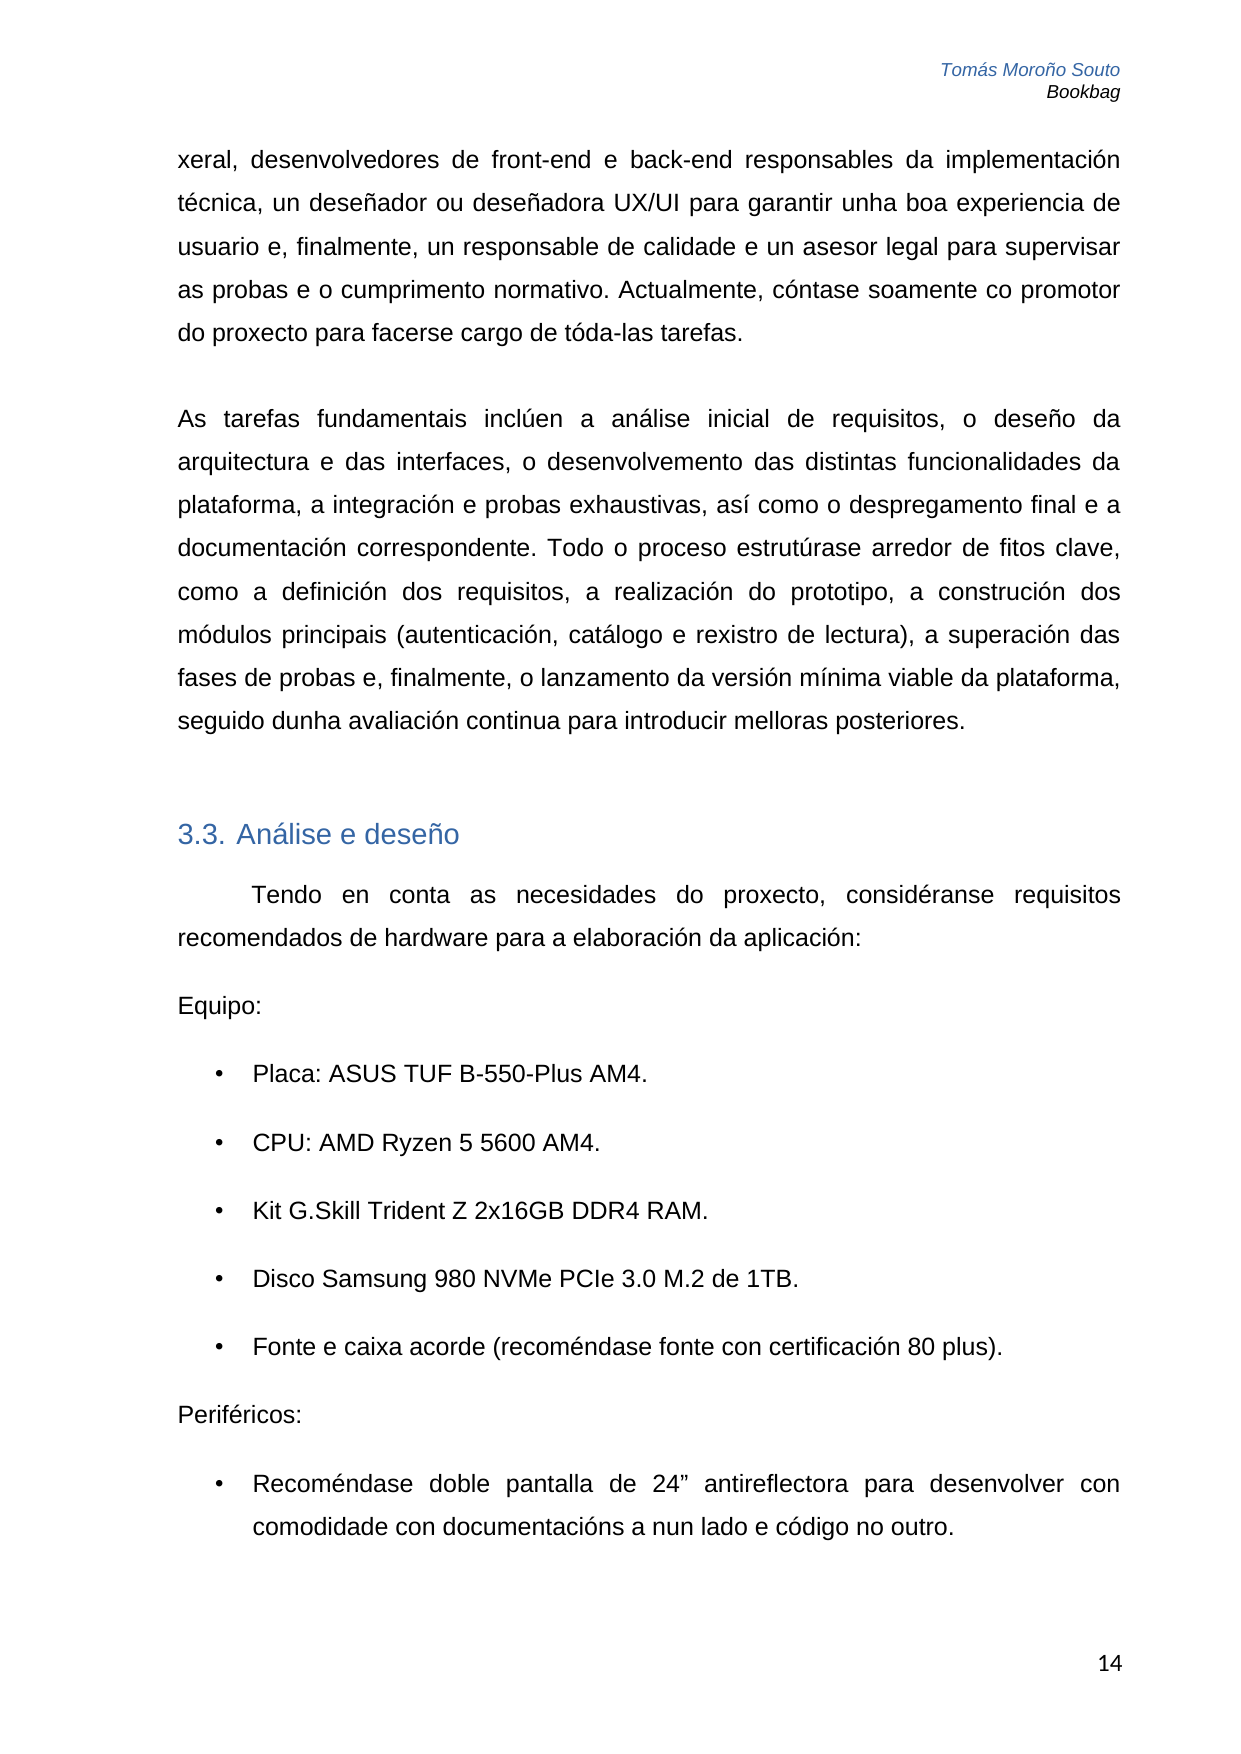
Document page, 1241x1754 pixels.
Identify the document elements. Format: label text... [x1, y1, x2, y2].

list CPU: AMD Ryzen 5 5600 AM4. [215, 1128, 1122, 1156]
list Disco Samsung 980 NVMe PCIe 3.0 M.2 de 1TB. [215, 1264, 1122, 1293]
list Fonte e caixa acorde (recoméndase fonte con certificación 80 plus). [215, 1332, 1122, 1361]
text Equipo: [177, 991, 1122, 1020]
text As tarefas fundamentais inclúen a análise inicial de requisitos, o deseño da arquitectura e das interfaces, o desenvolvemento das distintas funcionalidades da plataforma, a integración e probas exhaustivas, así como o despregamento final e a documentación correspondente. Todo o proceso estrutúrase arredor de fitos clave, como a definición dos requisitos, a realización do prototipo, a construción dos módulos principais (autenticación, catálogo e rexistro de lectura), a superación das fases de probas e, finalmente, o lanzamento da versión mínima viable da plataforma, seguido dunha avaliación continua para introducir melloras posteriores. [177, 404, 1122, 735]
text Periféricos: [177, 1401, 1122, 1429]
list Kit G.Skill Trident Z 2x16GB DDR4 RAM. [215, 1196, 1122, 1225]
text Tendo en conta as necesidades do proxecto, considéranse requisitos recomendados de hardware para a elaboración da aplicación: [177, 880, 1122, 952]
list Placa: ASUS TUF B-550-Plus AM4. [215, 1059, 1122, 1088]
list Recoméndase doble pantalla de 24” antireflectora para desenvolver con comodidade con documentacións a nun lado e código no outro. [215, 1469, 1122, 1541]
subtitle Análise e deseño [177, 817, 1122, 851]
text xeral, desenvolvedores de front-end e back-end responsables da implementación técnica, un deseñador ou deseñadora UX/UI para garantir unha boa experiencia de usuario e, finalmente, un responsable de calidade e un asesor legal para supervisar as probas e o cumprimento normativo. Actualmente, cóntase soamente co promotor do proxecto para facerse cargo de tóda-las tarefas. [177, 145, 1122, 347]
